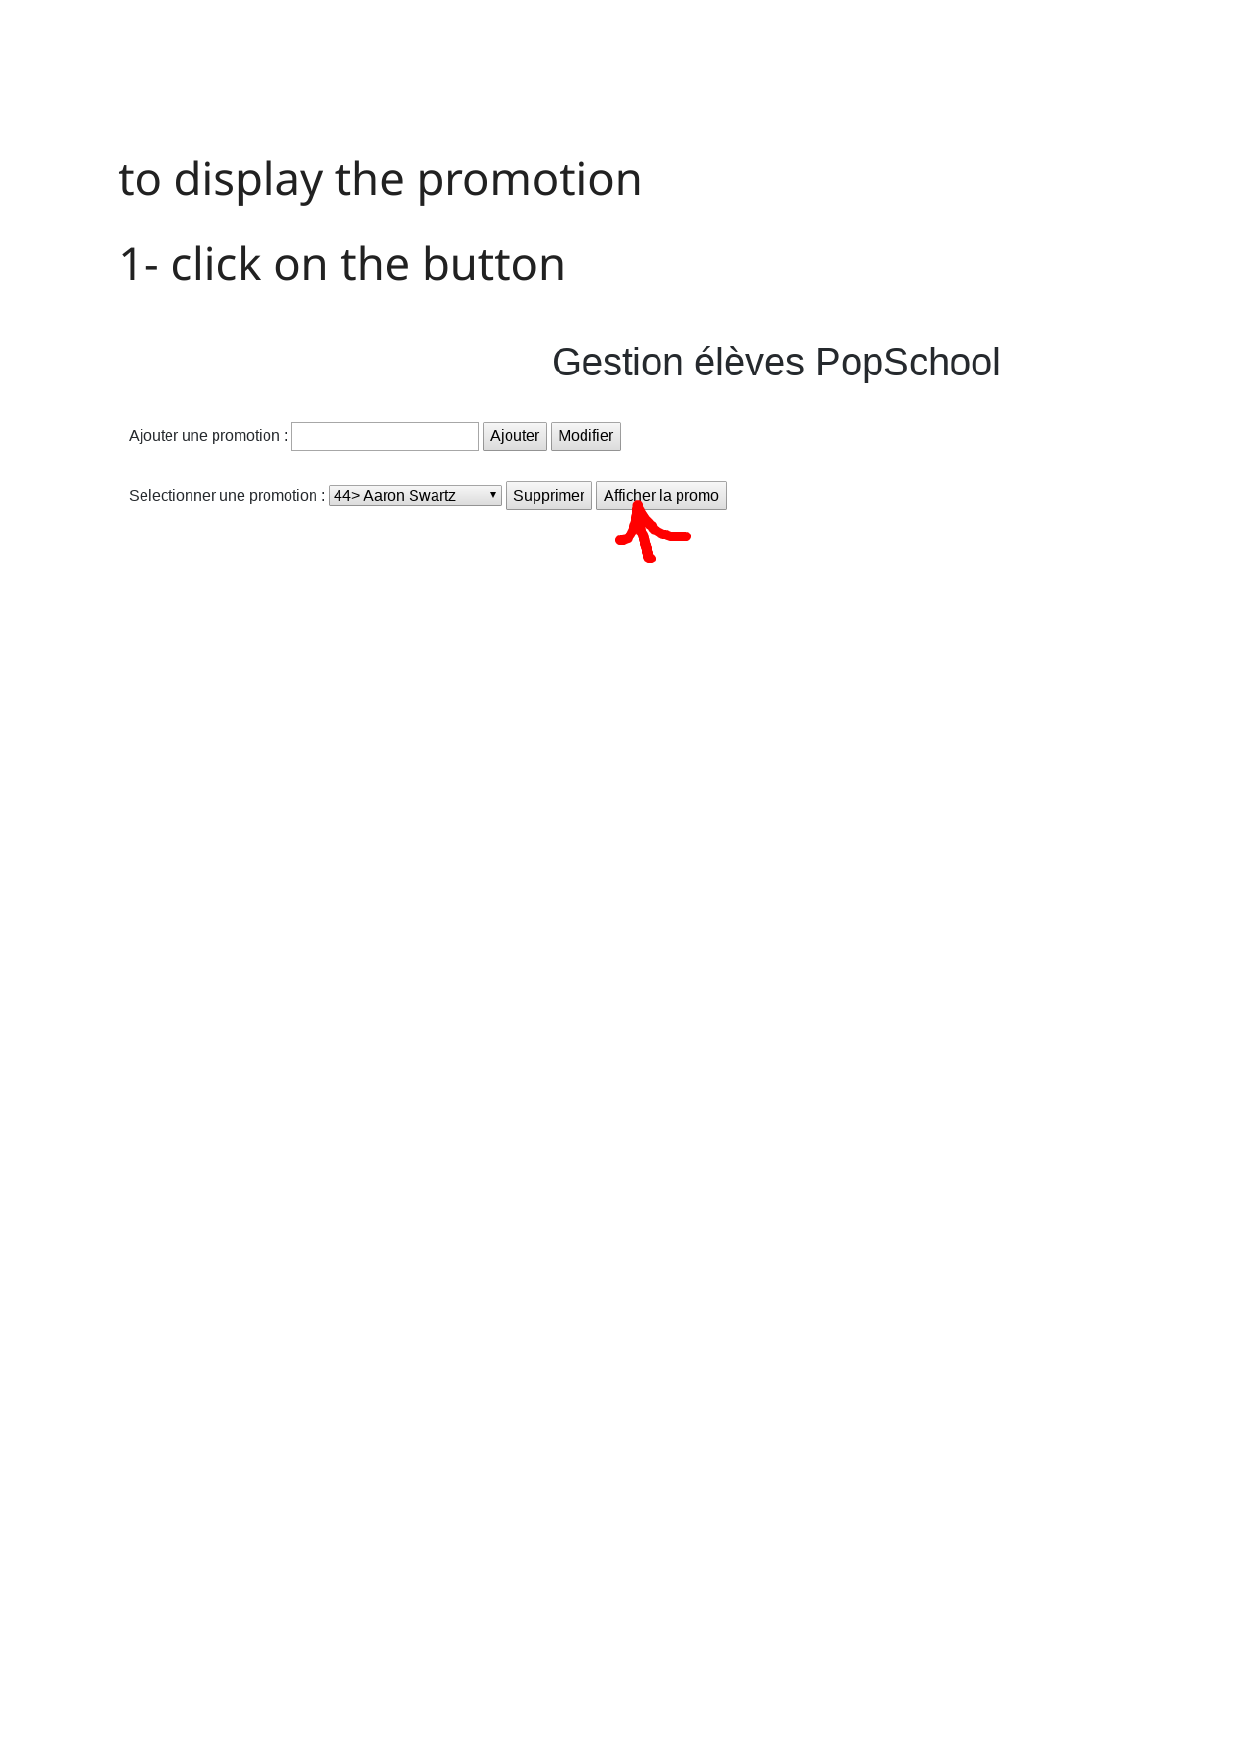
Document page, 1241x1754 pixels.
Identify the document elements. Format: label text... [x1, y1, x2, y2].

text to display the promotion [118, 147, 1122, 209]
text 1- click on the button [118, 232, 1122, 294]
picture [118, 317, 1123, 589]
